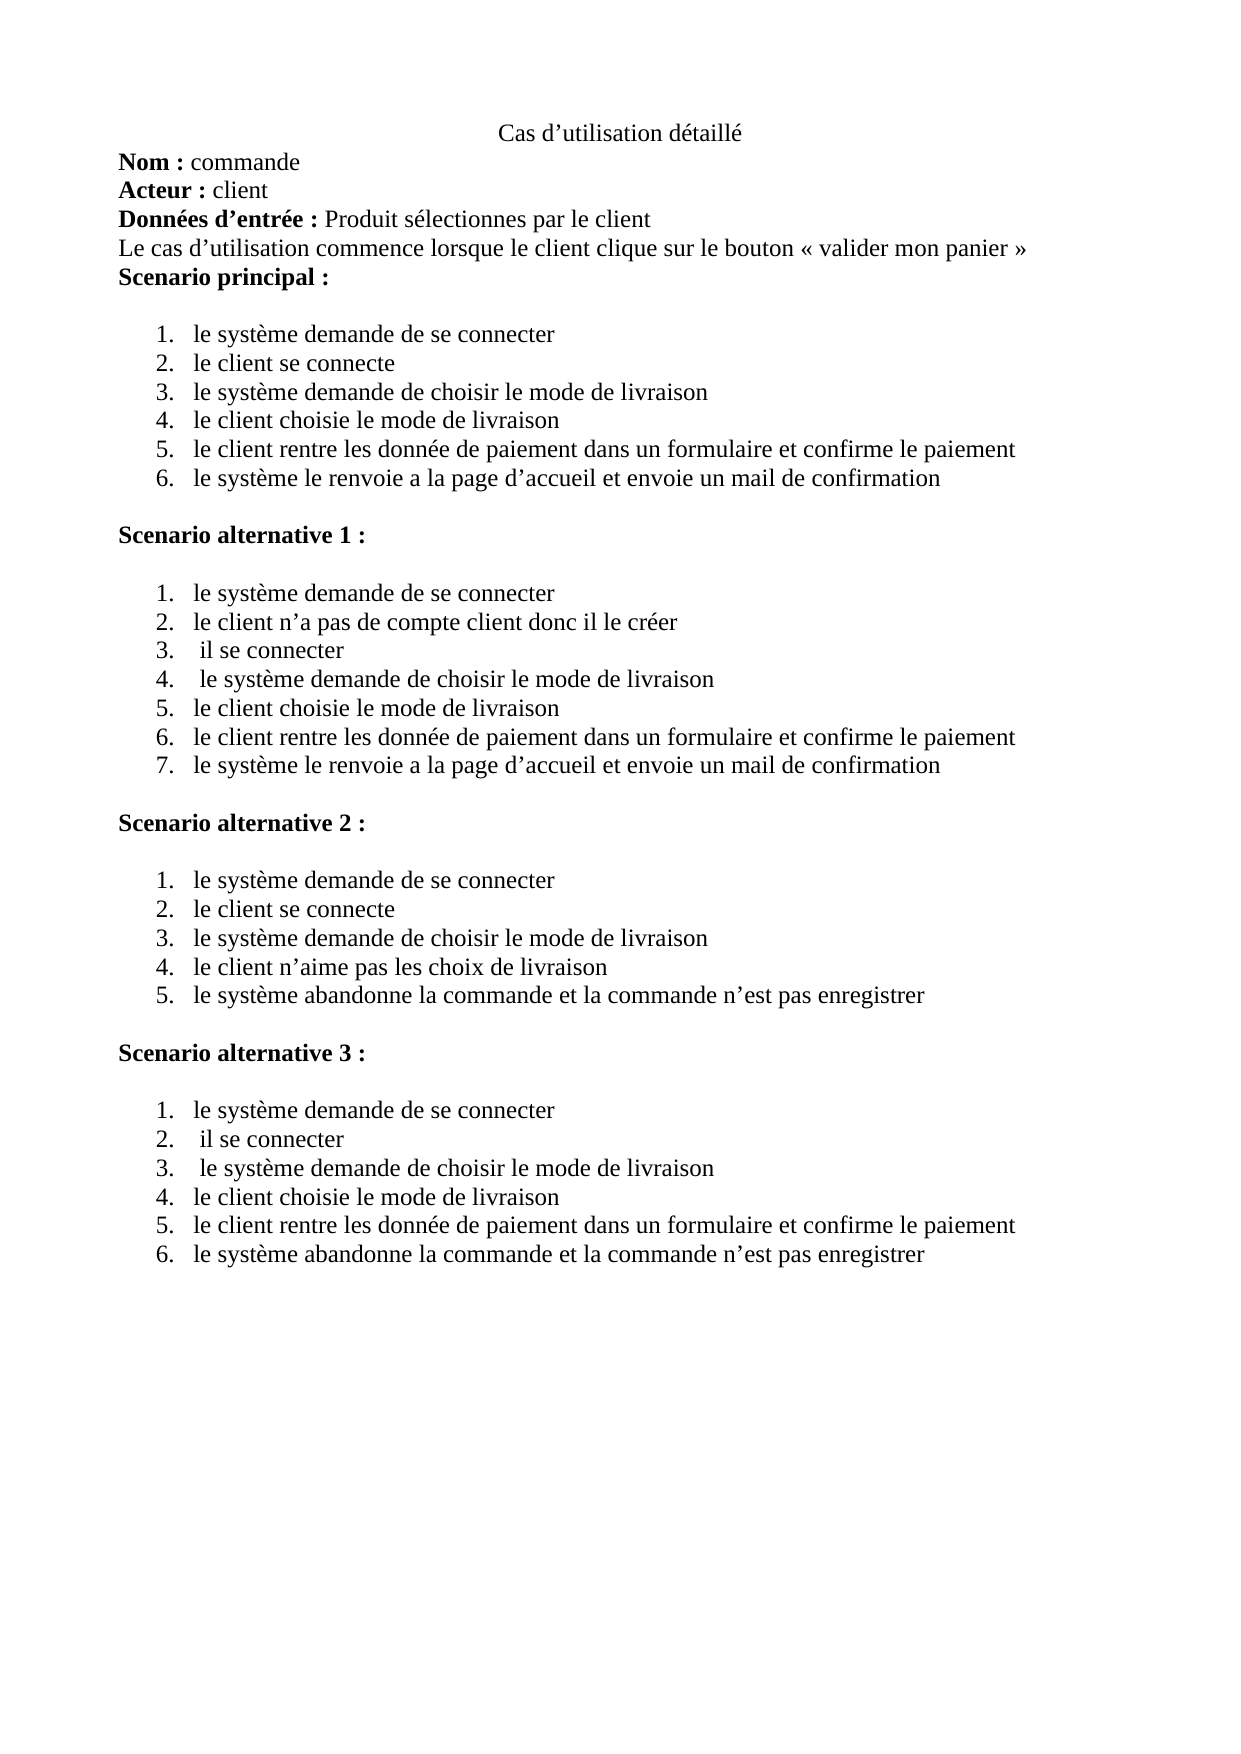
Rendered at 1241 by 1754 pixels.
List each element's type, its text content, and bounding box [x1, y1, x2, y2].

list il se connecter [156, 636, 1122, 664]
text Acteur : client [118, 176, 1122, 204]
list le client se connecte [156, 348, 1122, 377]
list le client choisie le mode de livraison [156, 1182, 1122, 1211]
list le client rentre les donnée de paiement dans un formulaire et confirme le paiement [156, 1211, 1122, 1239]
list le client rentre les donnée de paiement dans un formulaire et confirme le paiement [156, 434, 1122, 463]
text Scenario principal : [118, 262, 1122, 291]
text Cas d’utilisation détaillé [118, 118, 1122, 147]
list le client se connecte [156, 894, 1122, 923]
list le client n’a pas de compte client donc il le créer [156, 607, 1122, 636]
text Données d’entrée : Produit sélectionnes par le client [118, 204, 1122, 233]
list le système demande de choisir le mode de livraison [156, 923, 1122, 952]
text Scenario alternative 1 : [118, 521, 1122, 549]
list le client n’aime pas les choix de livraison [156, 952, 1122, 981]
list le système abandonne la commande et la commande n’est pas enregistrer [156, 1239, 1122, 1268]
list le système demande de se connecter [156, 866, 1122, 894]
list le système demande de se connecter [156, 319, 1122, 348]
list le système demande de choisir le mode de livraison [156, 377, 1122, 406]
list le système le renvoie a la page d’accueil et envoie un mail de confirmation [156, 463, 1122, 492]
text Nom : commande [118, 147, 1122, 176]
list le client choisie le mode de livraison [156, 693, 1122, 722]
list le système demande de se connecter [156, 1096, 1122, 1124]
list le système demande de choisir le mode de livraison [156, 1153, 1122, 1182]
list il se connecter [156, 1124, 1122, 1153]
text Le cas d’utilisation commence lorsque le client clique sur le bouton « valider mon panier » [118, 233, 1122, 262]
list le système demande de se connecter [156, 578, 1122, 607]
list le système demande de choisir le mode de livraison [156, 664, 1122, 693]
text Scenario alternative 3 : [118, 1038, 1122, 1067]
list le système abandonne la commande et la commande n’est pas enregistrer [156, 981, 1122, 1009]
list le client choisie le mode de livraison [156, 406, 1122, 434]
text Scenario alternative 2 : [118, 808, 1122, 837]
list le système le renvoie a la page d’accueil et envoie un mail de confirmation [156, 751, 1122, 779]
list le client rentre les donnée de paiement dans un formulaire et confirme le paiement [156, 722, 1122, 751]
